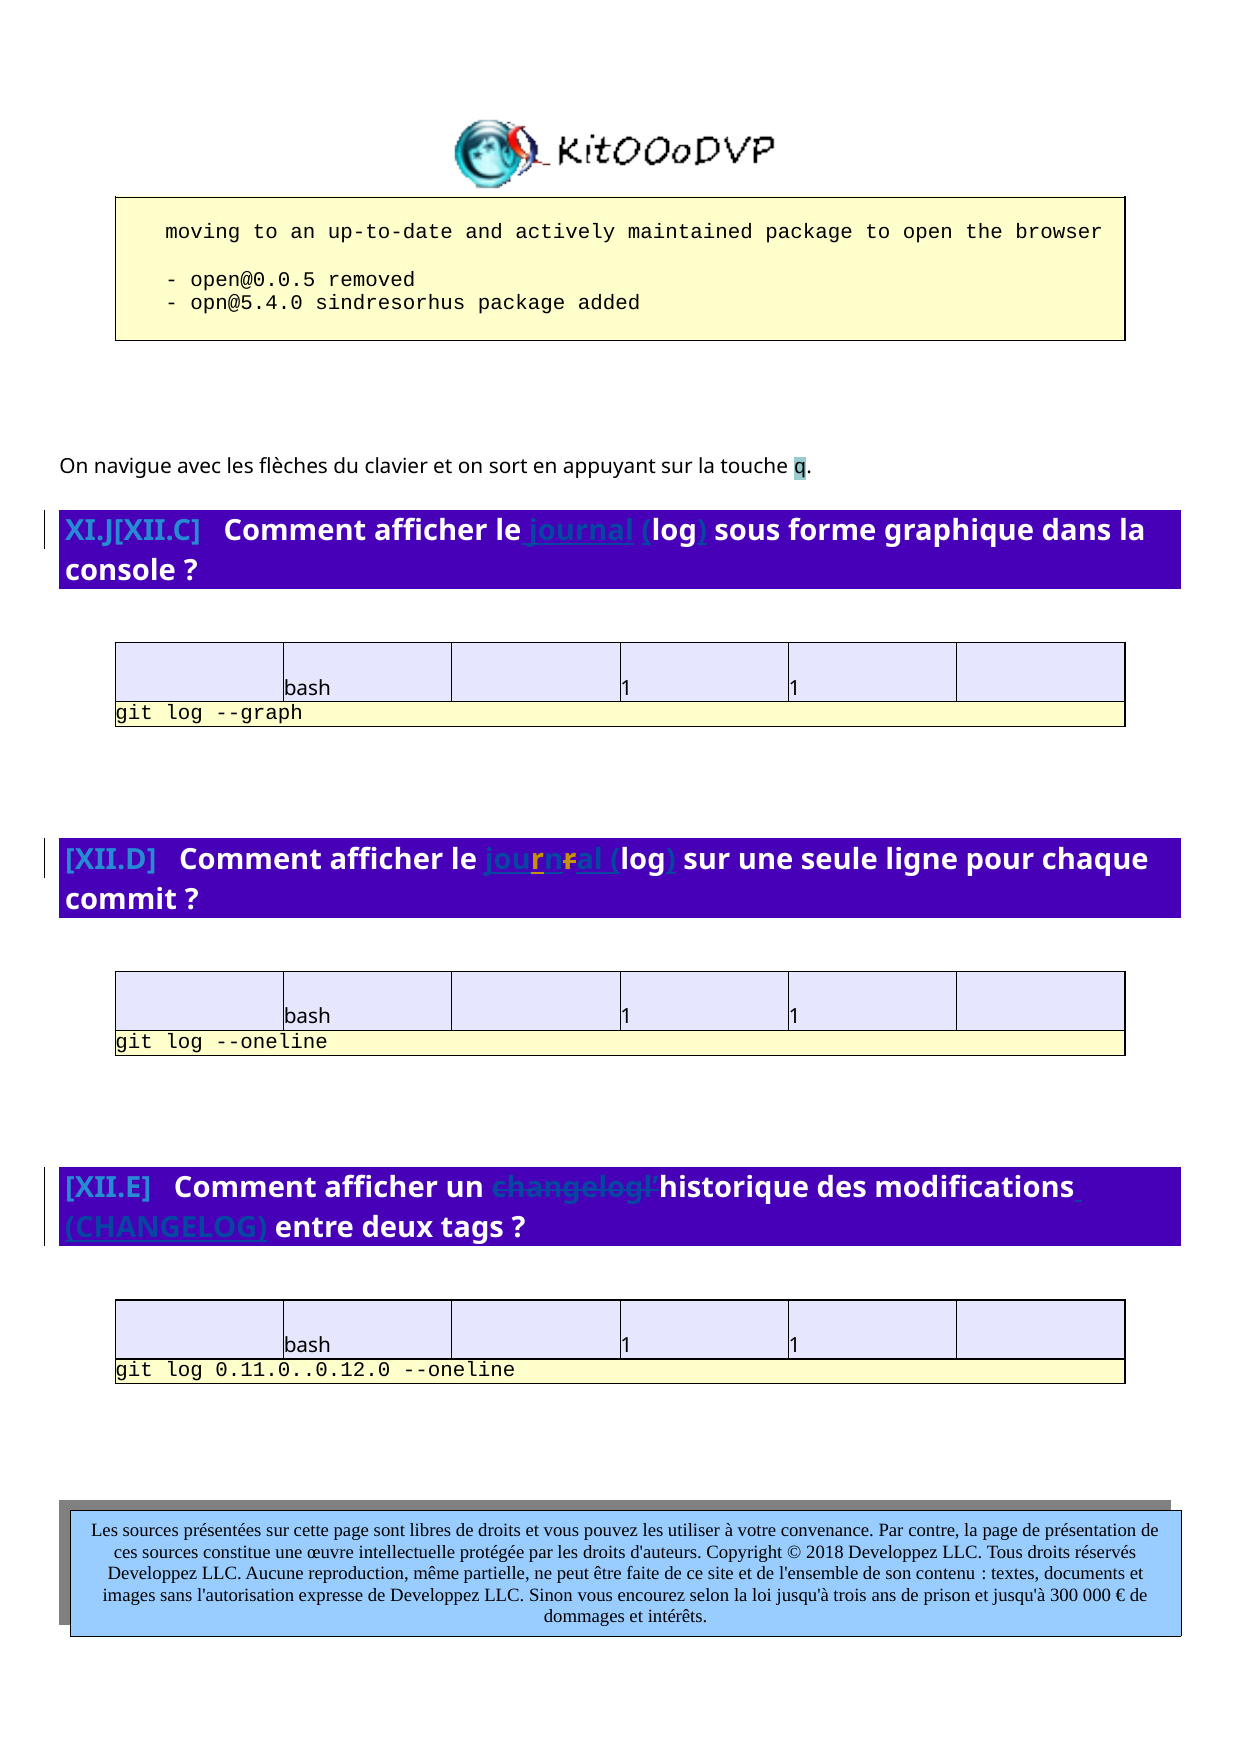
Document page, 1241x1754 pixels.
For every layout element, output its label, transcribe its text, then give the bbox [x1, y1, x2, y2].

table_header 1 [621, 643, 788, 701]
table_header [452, 643, 620, 701]
table_header [116, 643, 283, 701]
table_header [957, 643, 1124, 701]
text On navigue avec les flèches du clavier et on sort en appuyant sur la touche q. [59, 452, 1181, 480]
table_header [452, 1301, 620, 1358]
table_header [116, 1301, 283, 1358]
picture [453, 118, 781, 191]
subtitle Comment afficher le journal (log) sous forme graphique dans la console ? [59, 510, 1181, 589]
table_header 1 [789, 1301, 956, 1358]
table_header 1 [621, 972, 788, 1030]
subtitle Comment afficher un historique des modifications (CHANGELOG) entre deux tags ? [59, 1167, 1181, 1246]
table_header bash [284, 972, 451, 1030]
table_header 1 [789, 643, 956, 701]
table_header [452, 972, 620, 1030]
subtitle Comment afficher le journal (log) sur une seule ligne pour chaque commit ? [59, 838, 1181, 918]
table_header [957, 1301, 1124, 1358]
table_header bash [284, 1301, 451, 1358]
table_header [116, 972, 283, 1030]
table_header 1 [789, 972, 956, 1030]
table_header 1 [621, 1301, 788, 1358]
table_header [957, 972, 1124, 1030]
table_header bash [284, 643, 451, 701]
